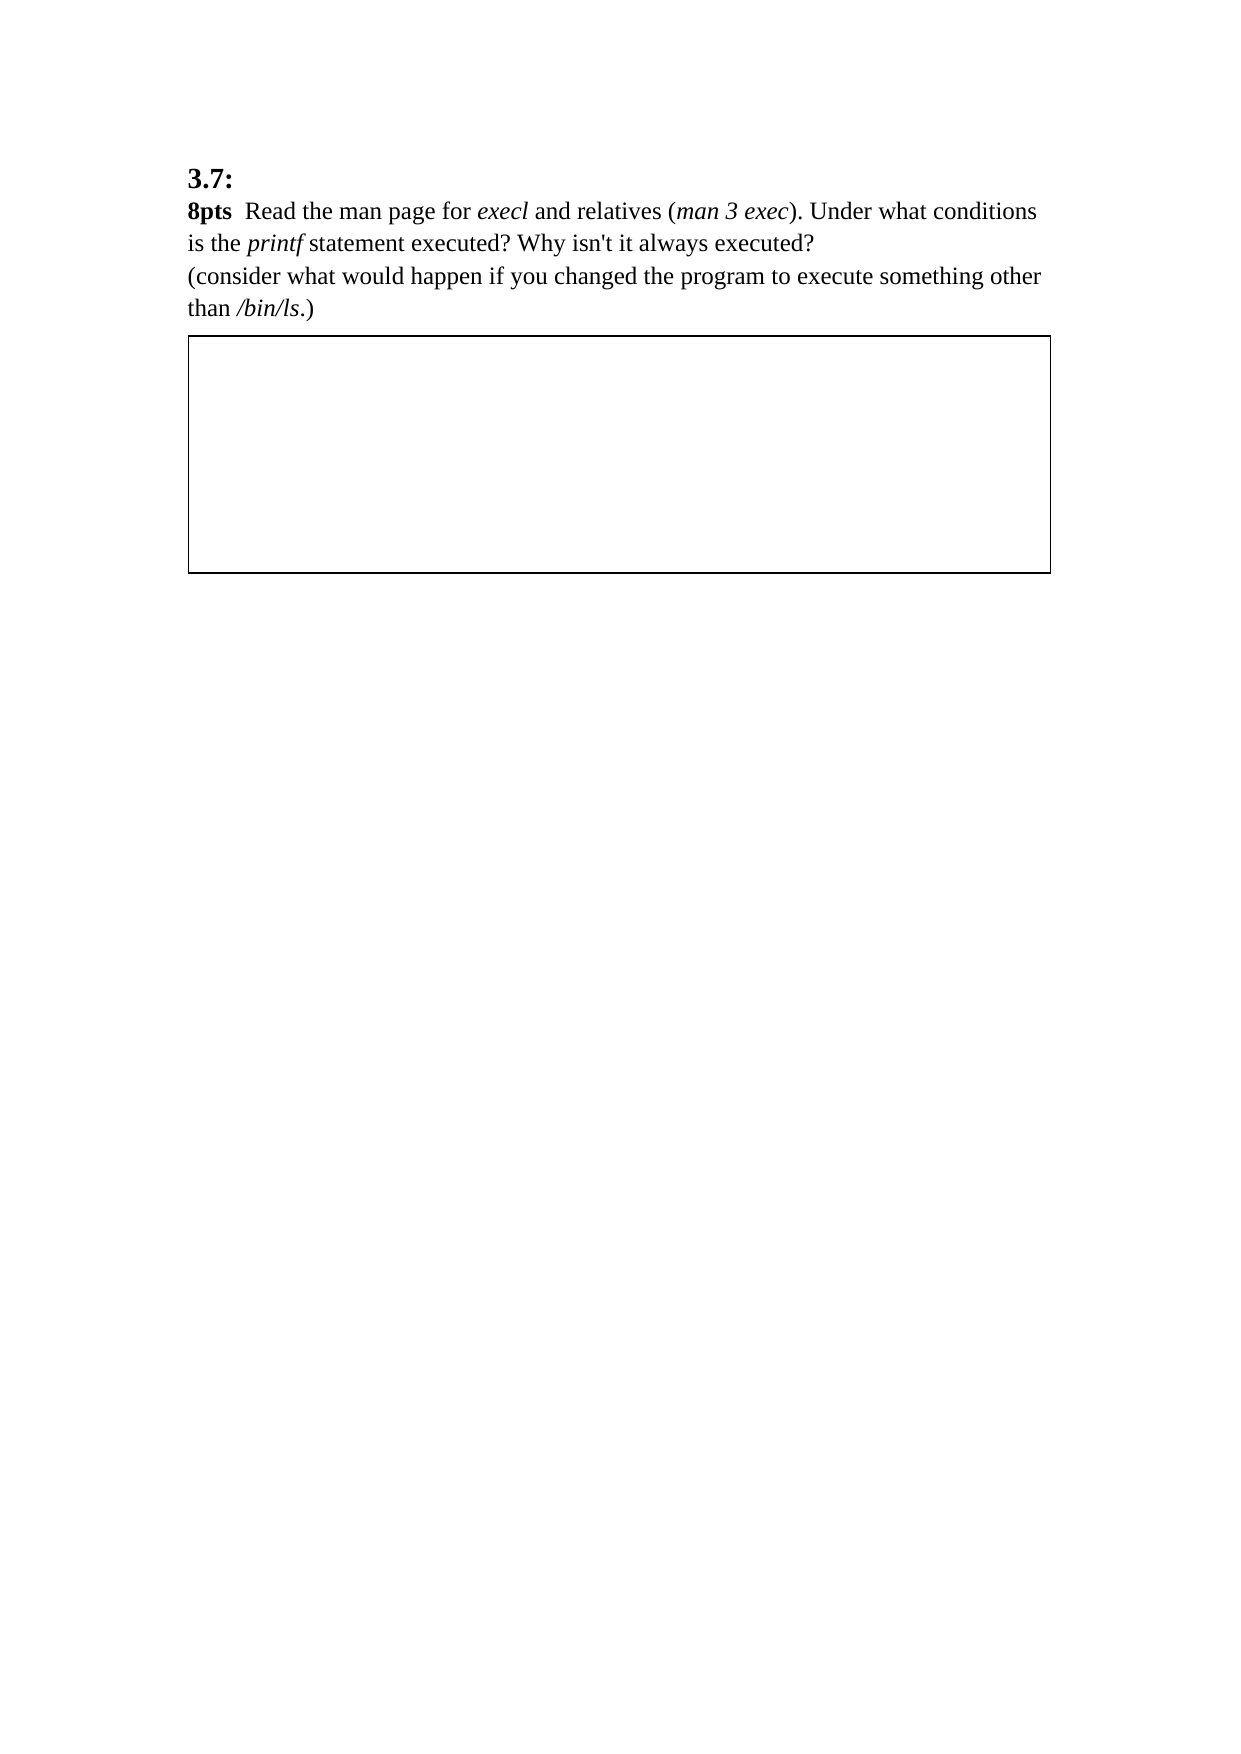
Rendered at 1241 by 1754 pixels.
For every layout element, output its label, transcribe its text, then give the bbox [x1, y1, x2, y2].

text 8pts Read the man page for execl and relatives (man 3 exec). Under what conditions is the printf statement executed? Why isn't it always executed? [187, 194, 1053, 259]
text 3.7: [187, 162, 1053, 194]
text (consider what would happen if you changed the program to execute something other than /bin/ls.) [187, 259, 1053, 324]
